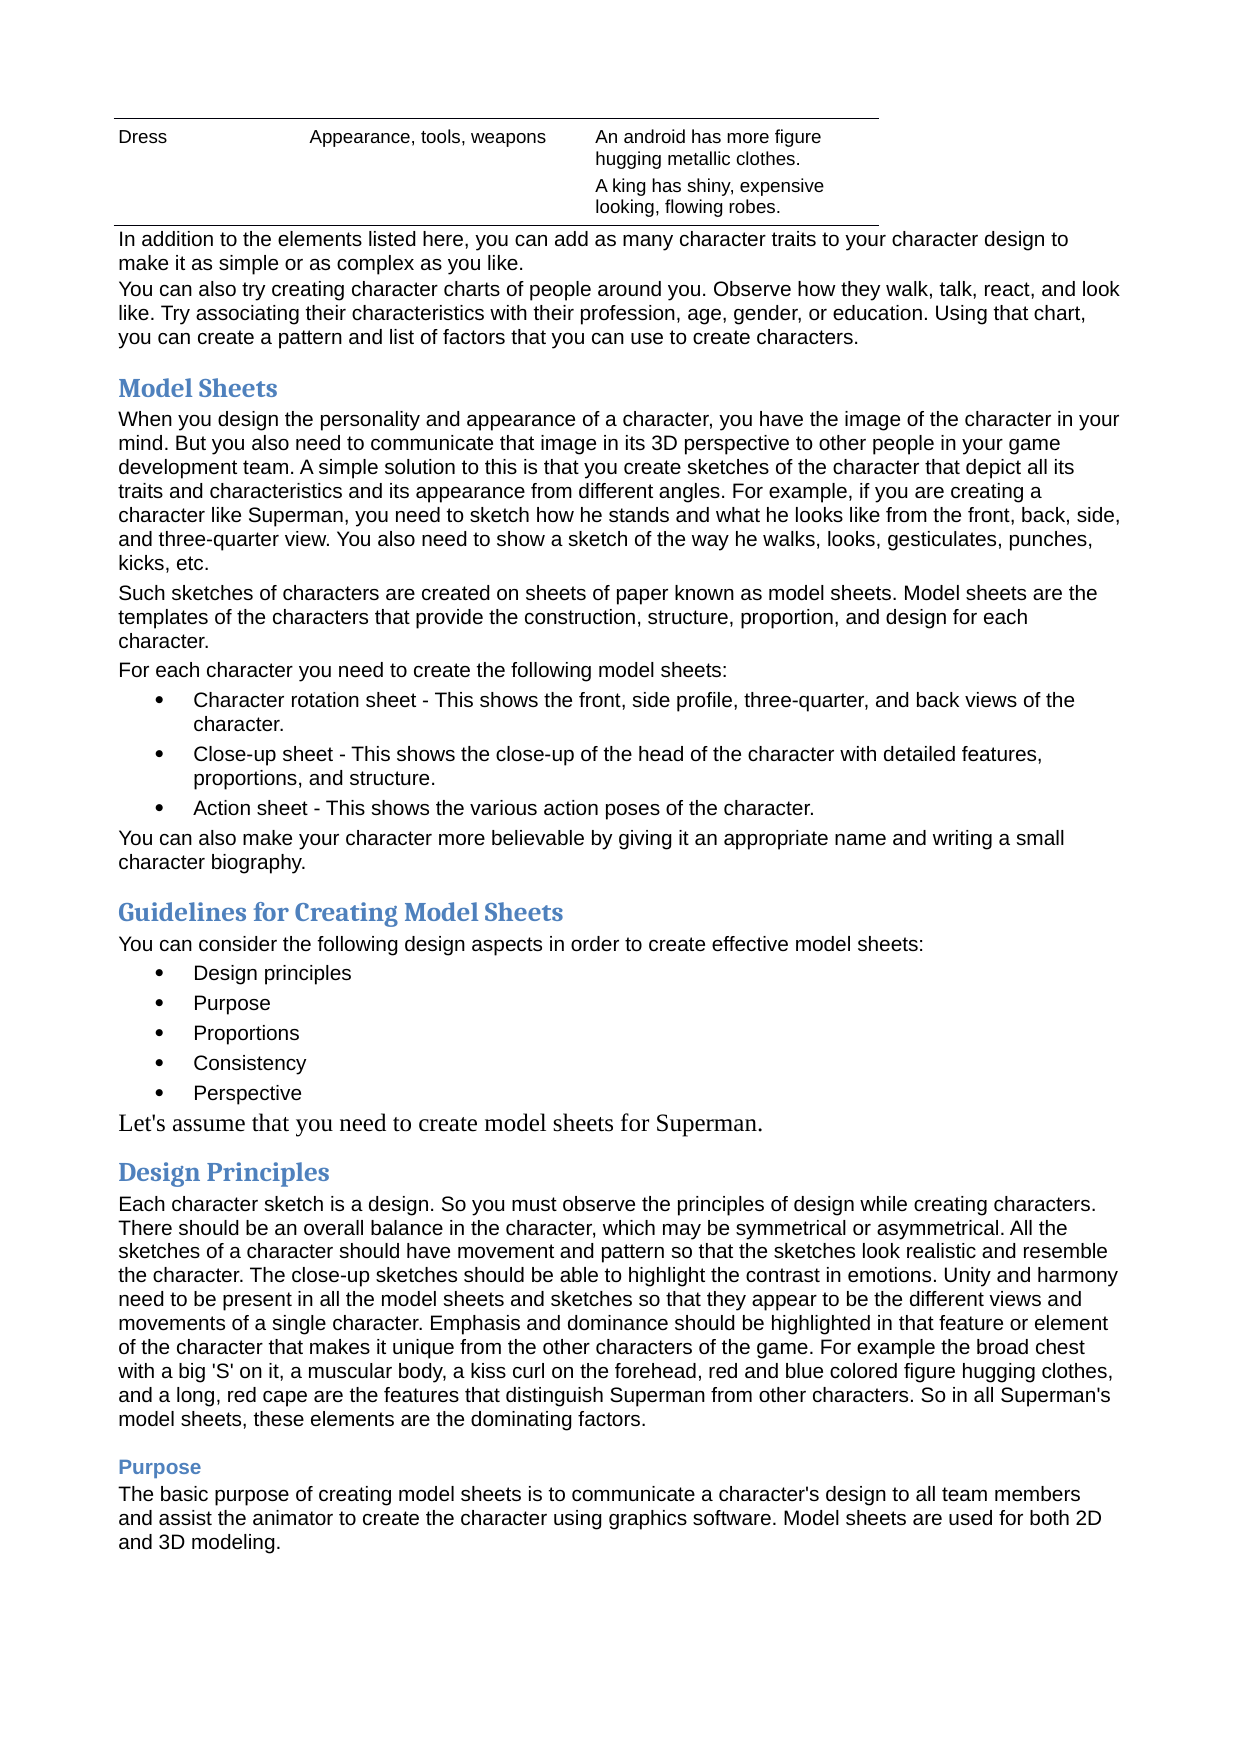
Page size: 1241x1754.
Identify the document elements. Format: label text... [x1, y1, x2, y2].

text Each character sketch is a design. So you must observe the principles of design while creating characters. There should be an overall balance in the character, which may be symmetrical or asymmetrical. All the sketches of a character should have movement and pattern so that the sketches look realistic and resemble the character. The close-up sketches should be able to highlight the contrast in emotions. Unity and harmony need to be present in all the model sheets and sketches so that they appear to be the different views and movements of a single character. Emphasis and dominance should be highlighted in that feature or element of the character that makes it unique from the other characters of the game. For example the broad chest with a big 'S' on it, a muscular body, a kiss curl on the forehead, red and blue colored figure hugging clothes, and a long, red cape are the features that distinguish Superman from other characters. So in all Superman's model sheets, these elements are the dominating factors. [118, 1191, 1122, 1431]
list Perspective [156, 1081, 1122, 1105]
list Action sheet - This shows the various action poses of the character. [156, 796, 1122, 820]
list Consistency [156, 1051, 1122, 1075]
list Character rotation sheet - This shows the front, side profile, three-quarter, and back views of the character. [156, 688, 1122, 736]
text When you design the personality and appearance of a character, you have the image of the character in your mind. But you also need to communicate that image in its 3D perspective to other people in your game development team. A simple solution to this is that you create sketches of the character that depict all its traits and characteristics and its appearance from different angles. For example, if you are creating a character like Superman, you need to sketch how he stands and what he looks like from the front, back, side, and three-quarter view. You also need to show a sketch of the way he walks, looks, gesticulates, punches, kicks, etc. [118, 407, 1122, 575]
text You can consider the following design aspects in order to create effective model sheets: [118, 931, 1122, 955]
table_cell Appearance, tools, weapons [305, 119, 590, 225]
list Design principles [156, 961, 1122, 985]
text You can also try creating character charts of people around you. Observe how they walk, talk, react, and look like. Try associating their characteristics with their profession, age, gender, or education. Using that chart, you can create a pattern and list of factors that you can use to create characters. [118, 277, 1122, 349]
text Such sketches of characters are created on sheets of paper known as model sheets. Model sheets are the templates of the characters that provide the construction, structure, proportion, and design for each character. [118, 581, 1122, 652]
text For each character you need to create the following model sheets: [118, 658, 1122, 682]
subtitle Purpose [118, 1455, 1122, 1479]
table_cell Dress [114, 119, 304, 225]
list Proportions [156, 1021, 1122, 1045]
text In addition to the elements listed here, you can add as many character traits to your character design to make it as simple or as complex as you like. [118, 226, 1122, 274]
text The basic purpose of creating model sheets is to communicate a character's design to all team members and assist the animator to create the character using graphics software. Model sheets are used for both 2D and 3D modeling. [118, 1482, 1122, 1553]
table_cell An android has more figure hugging metallic clothes. A king has shiny, expensive looking, flowing robes. [590, 119, 879, 225]
subtitle Model Sheets [118, 373, 1122, 404]
text You can also make your character more believable by giving it an appropriate name and writing a small character biography. [118, 826, 1122, 873]
list Purpose [156, 991, 1122, 1015]
subtitle Design Principles [118, 1157, 1122, 1188]
subtitle Guidelines for Creating Model Sheets [118, 897, 1122, 928]
text Let's assume that you need to create model sheets for Superman. [118, 1108, 1122, 1136]
list Close-up sheet - This shows the close-up of the head of the character with detailed features, proportions, and structure. [156, 742, 1122, 790]
